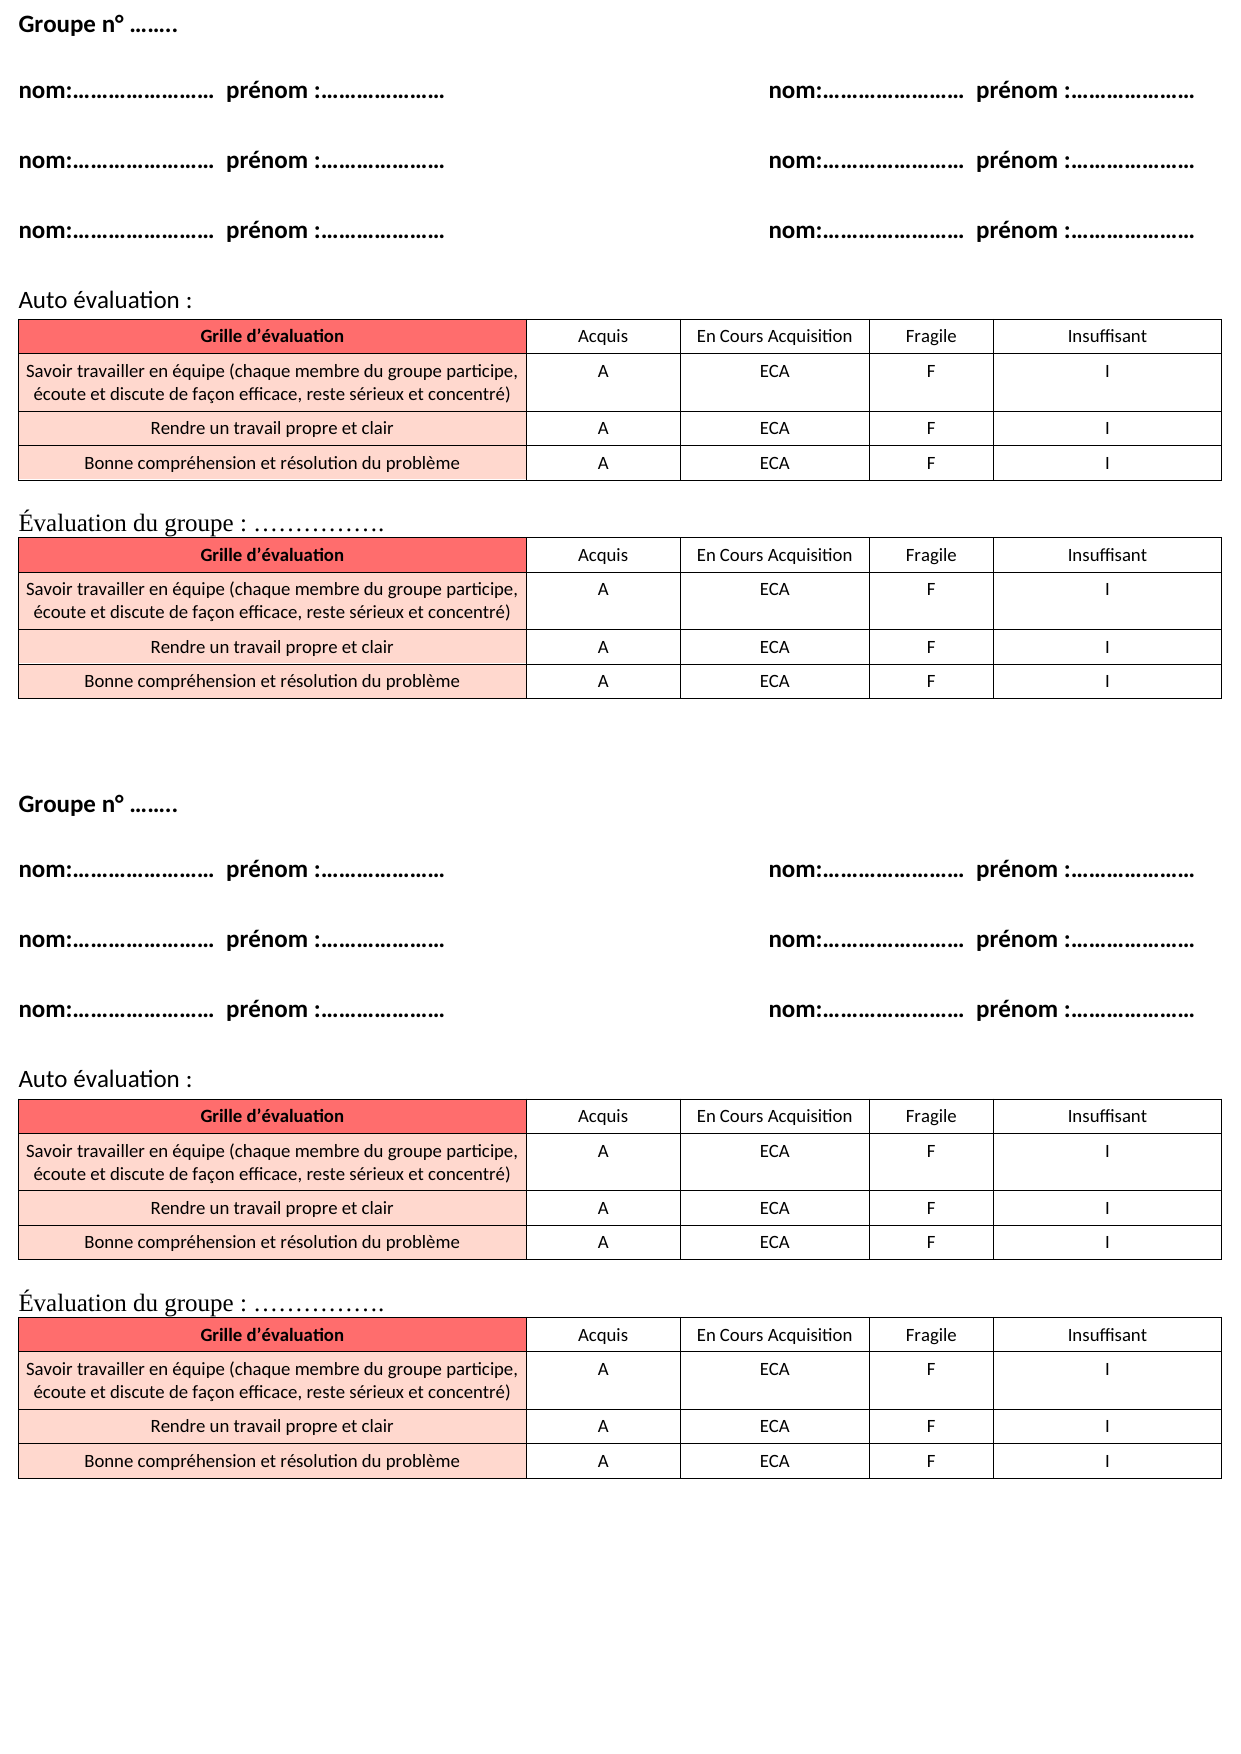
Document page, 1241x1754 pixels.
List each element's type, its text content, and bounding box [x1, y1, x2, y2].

table_cell I [994, 1226, 1221, 1259]
table_header En Cours Acquisition [681, 1100, 869, 1133]
text nom:…………………… prénom :………………… nom:…………………… prénom :………………… [18, 74, 1221, 104]
table_header Insuffisant [994, 538, 1221, 572]
table_cell A [527, 1410, 680, 1443]
table_header Grille d’évaluation [19, 1100, 526, 1133]
table_cell Savoir travailler en équipe (chaque membre du groupe participe, écoute et discute de façon efficace, reste sérieux et concentré) [19, 354, 526, 411]
table_cell Savoir travailler en équipe (chaque membre du groupe participe, écoute et discute de façon efficace, reste sérieux et concentré) [19, 1352, 526, 1409]
table_cell Bonne compréhension et résolution du problème [19, 446, 526, 479]
table_cell A [527, 573, 680, 629]
table_cell F [870, 1134, 993, 1190]
table_cell Bonne compréhension et résolution du problème [19, 665, 526, 698]
table_cell I [994, 1352, 1221, 1409]
table_header Acquis [527, 1100, 680, 1133]
text nom:…………………… prénom :………………… nom:…………………… prénom :………………… [18, 923, 1221, 954]
table_cell F [870, 1444, 993, 1478]
table_cell F [870, 1191, 993, 1225]
table_header Acquis [527, 1318, 680, 1351]
table_cell I [994, 1444, 1221, 1478]
table_cell Rendre un travail propre et clair [19, 1191, 526, 1225]
table_header Acquis [527, 320, 680, 353]
text nom:…………………… prénom :………………… nom:…………………… prénom :………………… [18, 993, 1221, 1024]
text Auto évaluation : [18, 284, 1221, 314]
table_header Fragile [870, 320, 993, 353]
table_cell A [527, 412, 680, 445]
table_cell Bonne compréhension et résolution du problème [19, 1444, 526, 1478]
table_cell ECA [681, 446, 869, 479]
table_cell F [870, 412, 993, 445]
table_cell F [870, 630, 993, 663]
table_cell A [527, 1444, 680, 1478]
table_cell I [994, 354, 1221, 411]
table_cell ECA [681, 354, 869, 411]
table_cell I [994, 665, 1221, 698]
table_cell A [527, 1191, 680, 1225]
table_cell A [527, 630, 680, 663]
table_cell A [527, 665, 680, 698]
table_cell ECA [681, 630, 869, 663]
table_header En Cours Acquisition [681, 1318, 869, 1351]
table_cell ECA [681, 412, 869, 445]
table_cell Rendre un travail propre et clair [19, 1410, 526, 1443]
table_cell F [870, 665, 993, 698]
table_header Insuffisant [994, 320, 1221, 353]
table_cell ECA [681, 1134, 869, 1190]
text nom:…………………… prénom :………………… nom:…………………… prénom :………………… [18, 214, 1221, 244]
table_header Acquis [527, 538, 680, 572]
table_cell A [527, 1352, 680, 1409]
text nom:…………………… prénom :………………… nom:…………………… prénom :………………… [18, 144, 1221, 174]
table_cell ECA [681, 1352, 869, 1409]
table_cell ECA [681, 1226, 869, 1259]
title Groupe n° …….. [18, 788, 1221, 818]
table_cell A [527, 1226, 680, 1259]
table_header Insuffisant [994, 1100, 1221, 1133]
table_header Grille d’évaluation [19, 538, 526, 572]
table_cell A [527, 1134, 680, 1190]
table_cell Rendre un travail propre et clair [19, 412, 526, 445]
table_cell A [527, 354, 680, 411]
table_cell I [994, 630, 1221, 663]
title Groupe n° …….. [18, 8, 1221, 39]
table_cell ECA [681, 1191, 869, 1225]
table_header En Cours Acquisition [681, 538, 869, 572]
table_cell F [870, 446, 993, 479]
table_header Fragile [870, 1318, 993, 1351]
table_header Fragile [870, 1100, 993, 1133]
table_cell ECA [681, 1444, 869, 1478]
table_cell F [870, 1410, 993, 1443]
text Auto évaluation : [18, 1063, 1221, 1094]
table_cell Rendre un travail propre et clair [19, 630, 526, 663]
table_header Grille d’évaluation [19, 1318, 526, 1351]
table_cell I [994, 412, 1221, 445]
table_cell A [527, 446, 680, 479]
table_cell ECA [681, 1410, 869, 1443]
table_header Grille d’évaluation [19, 320, 526, 353]
table_cell I [994, 1134, 1221, 1190]
text nom:…………………… prénom :………………… nom:…………………… prénom :………………… [18, 853, 1221, 884]
table_cell Bonne compréhension et résolution du problème [19, 1226, 526, 1259]
table_header En Cours Acquisition [681, 320, 869, 353]
table_cell Savoir travailler en équipe (chaque membre du groupe participe, écoute et discute de façon efficace, reste sérieux et concentré) [19, 573, 526, 629]
table_cell F [870, 1226, 993, 1259]
table_cell F [870, 354, 993, 411]
table_cell ECA [681, 573, 869, 629]
table_cell I [994, 1410, 1221, 1443]
text Évaluation du groupe : ……………. [18, 508, 1221, 537]
text Évaluation du groupe : ……………. [18, 1288, 1221, 1317]
table_cell I [994, 446, 1221, 479]
table_cell Savoir travailler en équipe (chaque membre du groupe participe, écoute et discute de façon efficace, reste sérieux et concentré) [19, 1134, 526, 1190]
table_cell I [994, 1191, 1221, 1225]
table_cell I [994, 573, 1221, 629]
table_header Fragile [870, 538, 993, 572]
table_cell ECA [681, 665, 869, 698]
table_header Insuffisant [994, 1318, 1221, 1351]
table_cell F [870, 1352, 993, 1409]
table_cell F [870, 573, 993, 629]
